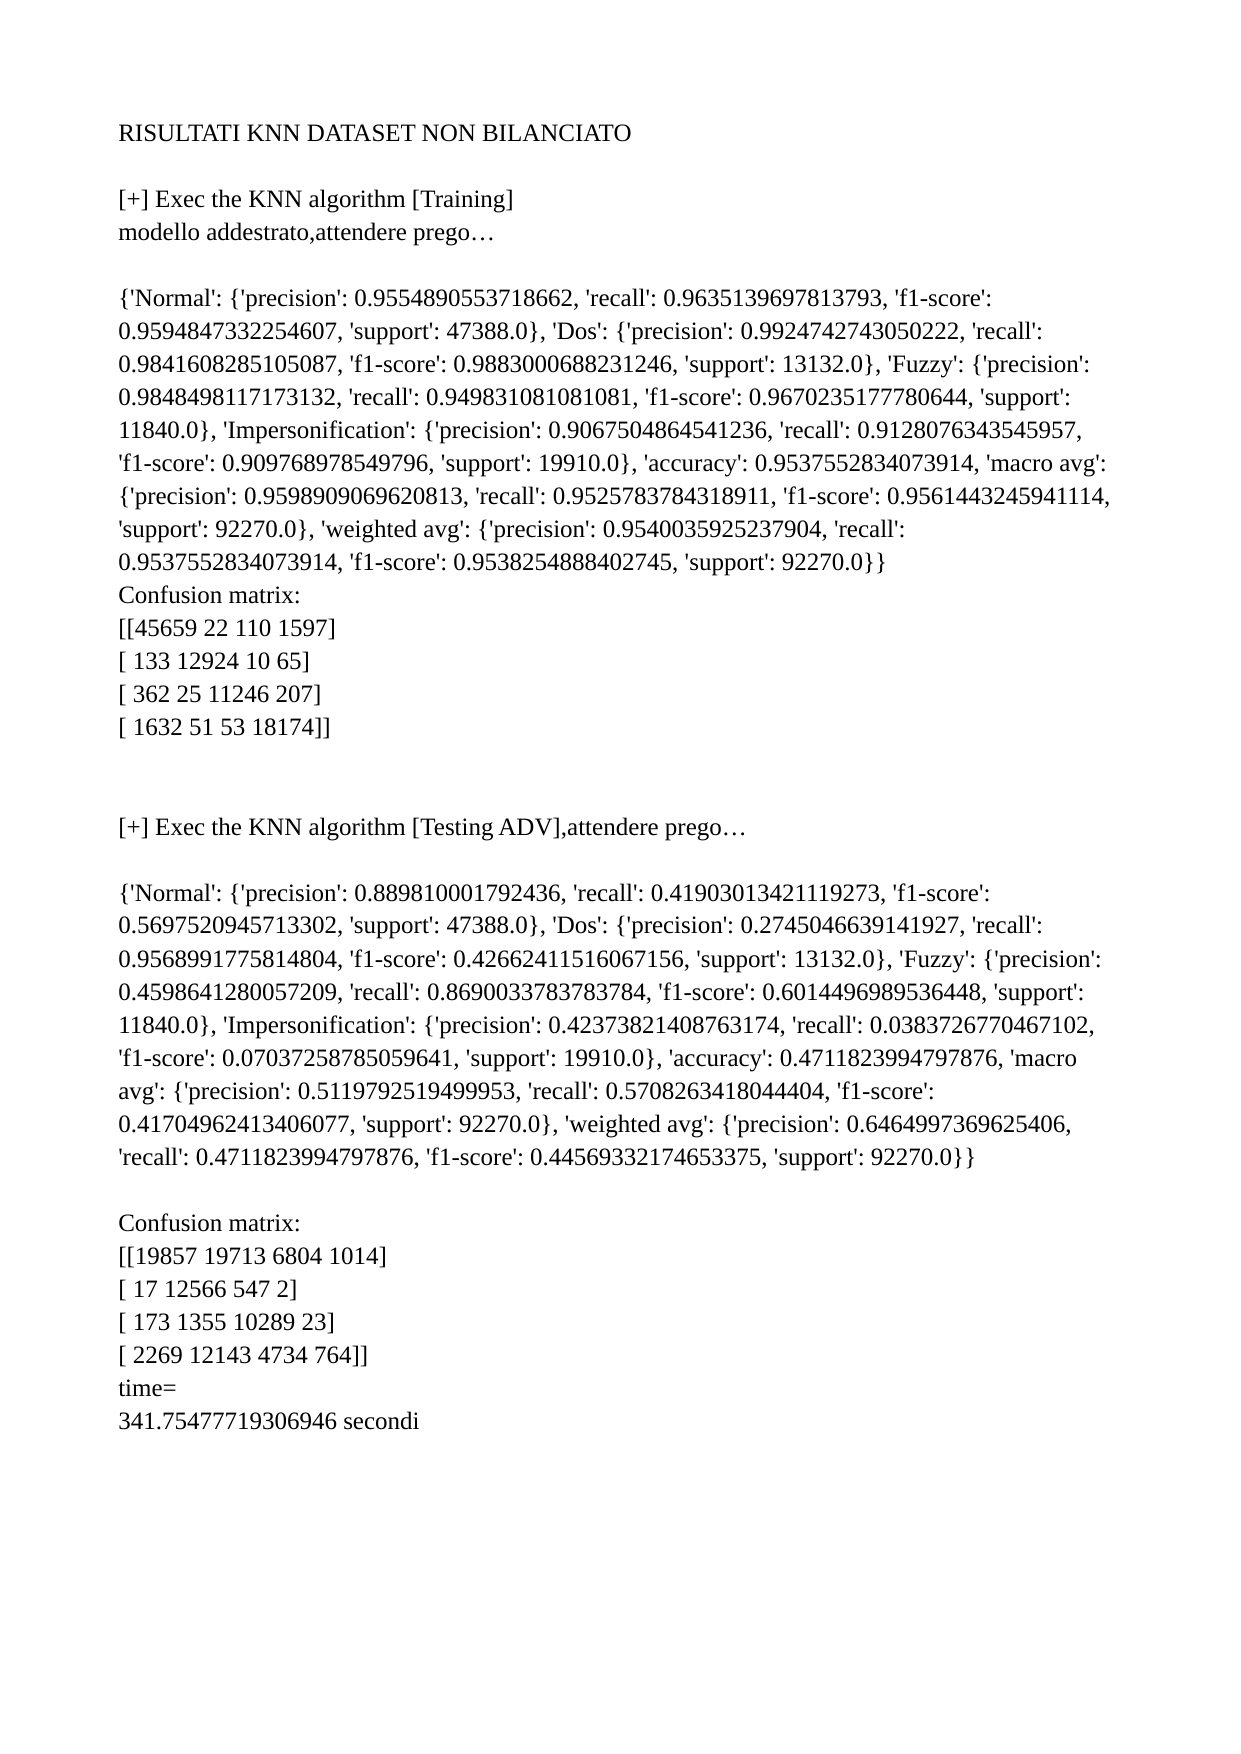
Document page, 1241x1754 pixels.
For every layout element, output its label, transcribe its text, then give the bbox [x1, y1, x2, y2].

text [[45659 22 110 1597] [118, 613, 1122, 642]
text Confusion matrix: [118, 580, 1122, 609]
text {'Normal': {'precision': 0.889810001792436, 'recall': 0.41903013421119273, 'f1-score': 0.5697520945713302, 'support': 47388.0}, 'Dos': {'precision': 0.2745046639141927, 'recall': 0.9568991775814804, 'f1-score': 0.42662411516067156, 'support': 13132.0}, 'Fuzzy': {'precision': 0.4598641280057209, 'recall': 0.8690033783783784, 'f1-score': 0.6014496989536448, 'support': 11840.0}, 'Impersonification': {'precision': 0.42373821408763174, 'recall': 0.0383726770467102, 'f1-score': 0.07037258785059641, 'support': 19910.0}, 'accuracy': 0.4711823994797876, 'macro avg': {'precision': 0.5119792519499953, 'recall': 0.5708263418044404, 'f1-score': 0.41704962413406077, 'support': 92270.0}, 'weighted avg': {'precision': 0.6464997369625406, 'recall': 0.4711823994797876, 'f1-score': 0.44569332174653375, 'support': 92270.0}} [118, 878, 1122, 1171]
text [+] Exec the KNN algorithm [Training] [118, 184, 1122, 213]
text [ 1632 51 53 18174]] [118, 712, 1122, 741]
text Confusion matrix: [118, 1208, 1122, 1237]
text {'Normal': {'precision': 0.9554890553718662, 'recall': 0.9635139697813793, 'f1-score': 0.9594847332254607, 'support': 47388.0}, 'Dos': {'precision': 0.9924742743050222, 'recall': 0.9841608285105087, 'f1-score': 0.9883000688231246, 'support': 13132.0}, 'Fuzzy': {'precision': 0.9848498117173132, 'recall': 0.949831081081081, 'f1-score': 0.9670235177780644, 'support': 11840.0}, 'Impersonification': {'precision': 0.9067504864541236, 'recall': 0.9128076343545957, 'f1-score': 0.909768978549796, 'support': 19910.0}, 'accuracy': 0.9537552834073914, 'macro avg': {'precision': 0.9598909069620813, 'recall': 0.9525783784318911, 'f1-score': 0.9561443245941114, 'support': 92270.0}, 'weighted avg': {'precision': 0.9540035925237904, 'recall': 0.9537552834073914, 'f1-score': 0.9538254888402745, 'support': 92270.0}} [118, 283, 1122, 576]
text RISULTATI KNN DATASET NON BILANCIATO [118, 118, 1122, 147]
text [ 133 12924 10 65] [118, 646, 1122, 675]
text 341.75477719306946 secondi [118, 1406, 1122, 1435]
text time= [118, 1373, 1122, 1402]
text [+] Exec the KNN algorithm [Testing ADV],attendere prego… [118, 812, 1122, 840]
text modello addestrato,attendere prego… [118, 217, 1122, 246]
text [[19857 19713 6804 1014] [118, 1241, 1122, 1269]
text [ 362 25 11246 207] [118, 679, 1122, 708]
text [ 17 12566 547 2] [118, 1274, 1122, 1303]
text [ 2269 12143 4734 764]] [118, 1340, 1122, 1369]
text [ 173 1355 10289 23] [118, 1307, 1122, 1336]
